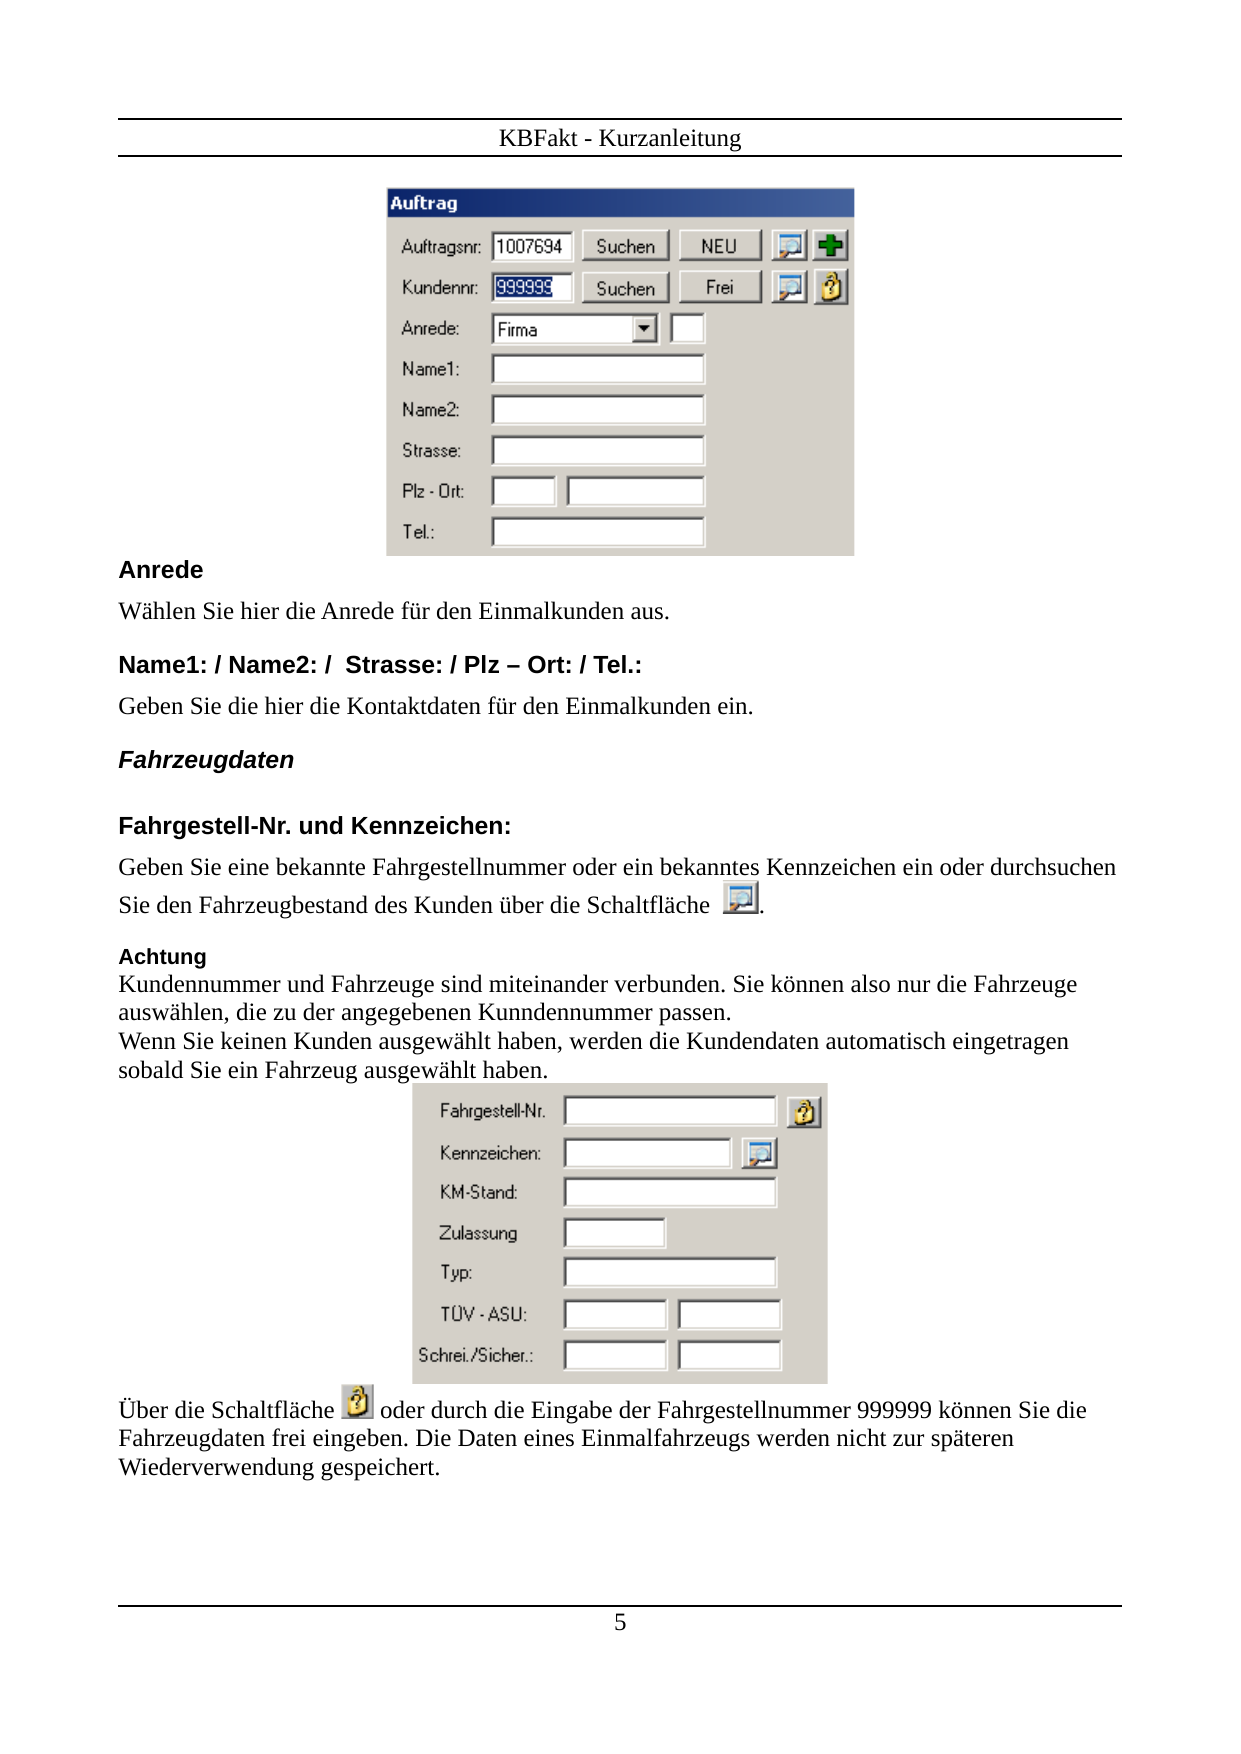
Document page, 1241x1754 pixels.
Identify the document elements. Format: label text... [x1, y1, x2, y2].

text Wählen Sie hier die Anrede für den Einmalkunden aus. [118, 596, 1122, 625]
text Über die Schaltfläche oder durch die Eingabe der Fahrgestellnummer 999999 können Sie die Fahrzeugdaten frei eingeben. Die Daten eines Einmalfahrzeugs werden nicht zur späteren Wiederverwendung gespeichert. [118, 1084, 1122, 1481]
text Wenn Sie keinen Kunden ausgewählt haben, werden die Kundendaten automatisch eingetragen sobald Sie ein Fahrzeug ausgewählt haben. [118, 1026, 1122, 1084]
subtitle Name1: / Name2: / Strasse: / Plz – Ort: / Tel.: [118, 650, 1122, 678]
text Geben Sie eine bekannte Fahrgestellnummer oder ein bekanntes Kennzeichen ein oder durchsuchen Sie den Fahrzeugbestand des Kunden über die Schaltfläche . [118, 852, 1122, 919]
picture [385, 186, 855, 556]
subtitle Anrede [118, 186, 1122, 584]
subtitle Achtung [118, 943, 1122, 969]
picture [722, 880, 759, 914]
text Geben Sie die hier die Kontaktdaten für den Einmalkunden ein. [118, 691, 1122, 720]
picture [341, 1383, 374, 1419]
subtitle Fahrgestell-Nr. und Kennzeichen: [118, 811, 1122, 839]
picture [412, 1083, 828, 1384]
text Kundennummer und Fahrzeuge sind miteinander verbunden. Sie können also nur die Fahrzeuge auswählen, die zu der angegebenen Kunndennummer passen. [118, 969, 1122, 1026]
subtitle Fahrzeugdaten [118, 745, 1122, 773]
